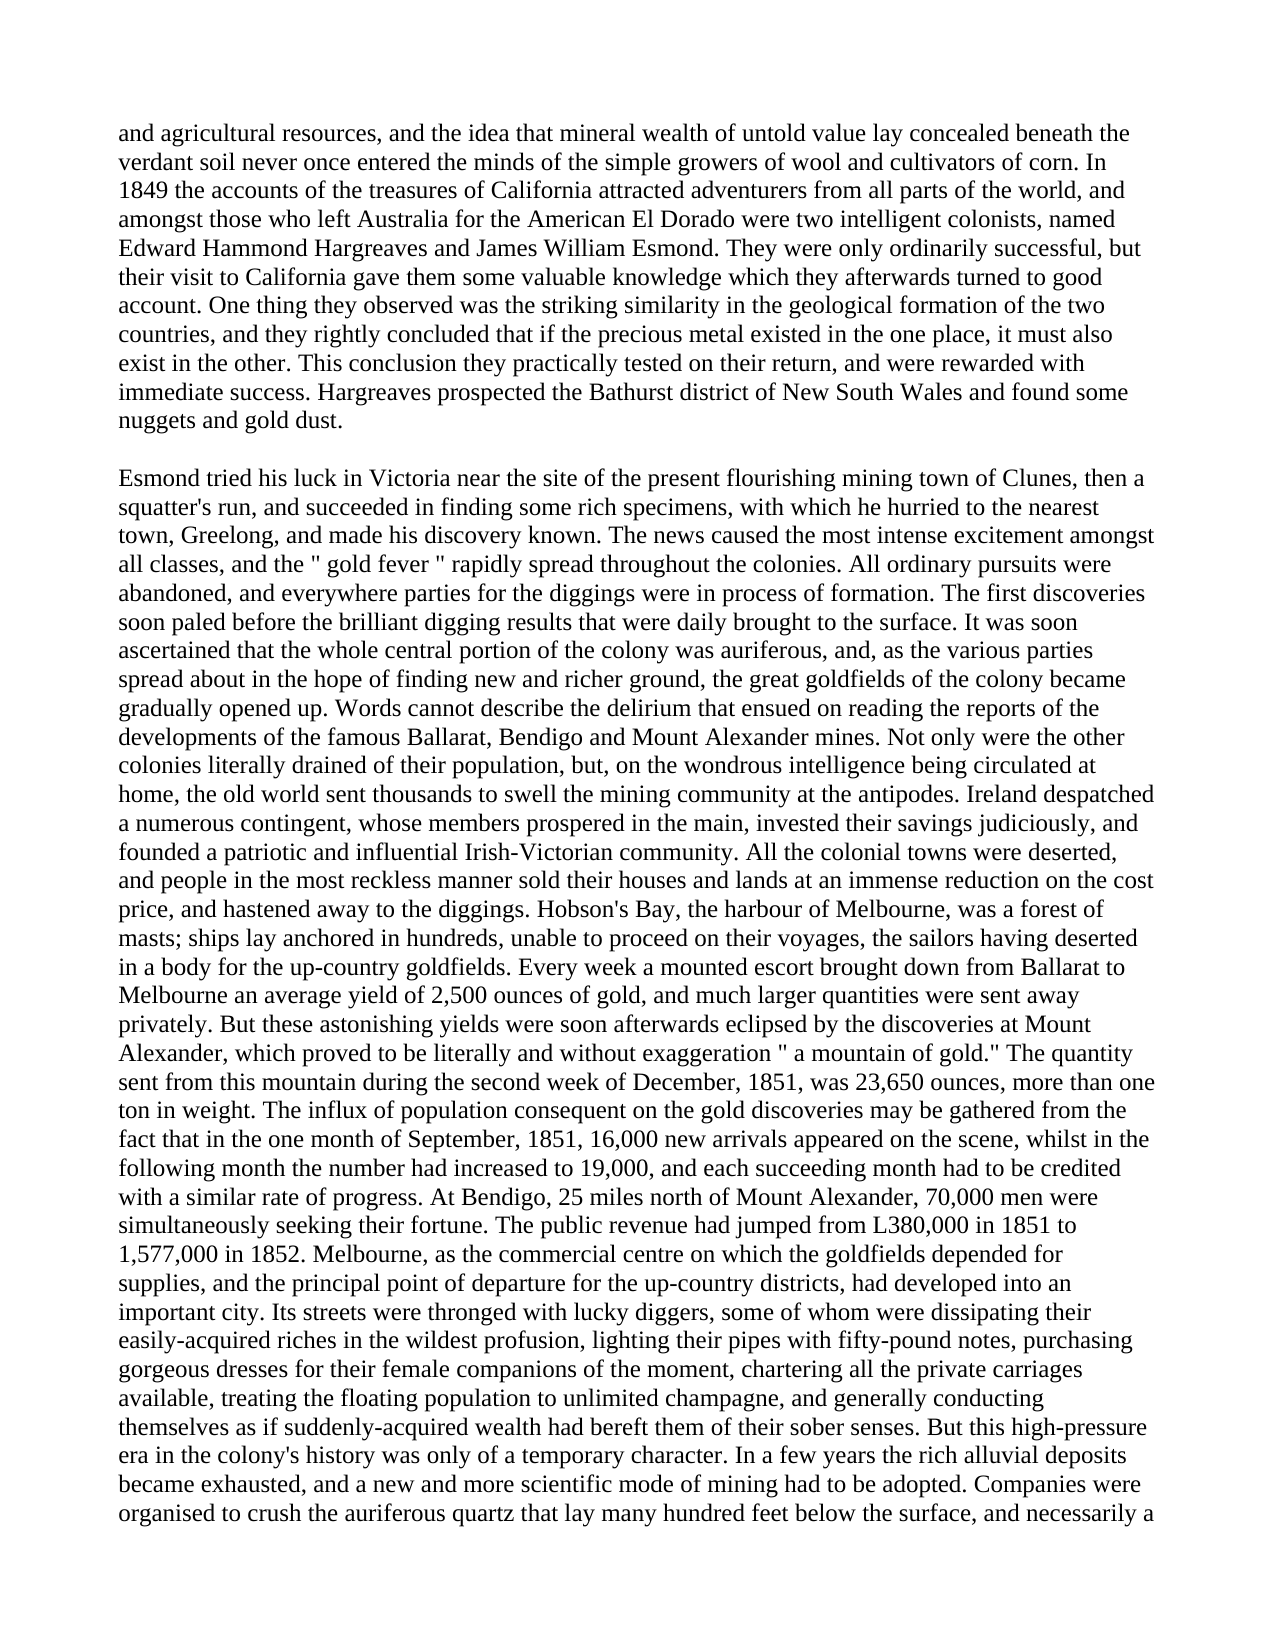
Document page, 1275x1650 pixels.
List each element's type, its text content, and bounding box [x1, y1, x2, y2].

text Esmond tried his luck in Victoria near the site of the present flourishing mining town of Clunes, then a squatter's run, and succeeded in finding some rich specimens, with which he hurried to the nearest town, Greelong, and made his discovery known. The news caused the most intense excitement amongst all classes, and the " gold fever " rapidly spread throughout the colonies. All ordinary pursuits were abandoned, and everywhere parties for the diggings were in process of formation. The first discoveries soon paled before the brilliant digging results that were daily brought to the surface. It was soon ascertained that the whole central portion of the colony was auriferous, and, as the various parties spread about in the hope of finding new and richer ground, the great goldfields of the colony became gradually opened up. Words cannot describe the delirium that ensued on reading the reports of the developments of the famous Ballarat, Bendigo and Mount Alexander mines. Not only were the other colonies literally drained of their population, but, on the wondrous intelligence being circulated at home, the old world sent thousands to swell the mining community at the antipodes. Ireland despatched a numerous contingent, whose members prospered in the main, invested their savings judiciously, and founded a patriotic and influential Irish-Victorian community. All the colonial towns were deserted, and people in the most reckless manner sold their houses and lands at an immense reduction on the cost price, and hastened away to the diggings. Hobson's Bay, the harbour of Melbourne, was a forest of masts; ships lay anchored in hundreds, unable to proceed on their voyages, the sailors having deserted in a body for the up-country goldfields. Every week a mounted escort brought down from Ballarat to Melbourne an average yield of 2,500 ounces of gold, and much larger quantities were sent away privately. But these astonishing yields were soon afterwards eclipsed by the discoveries at Mount Alexander, which proved to be literally and without exaggeration " a mountain of gold." The quantity sent from this mountain during the second week of December, 1851, was 23,650 ounces, more than one ton in weight. The influx of population consequent on the gold discoveries may be gathered from the fact that in the one month of September, 1851, 16,000 new arrivals appeared on the scene, whilst in the following month the number had increased to 19,000, and each succeeding month had to be credited with a similar rate of progress. At Bendigo, 25 miles north of Mount Alexander, 70,000 men were simultaneously seeking their fortune. The public revenue had jumped from L380,000 in 1851 to 1,577,000 in 1852. Melbourne, as the commercial centre on which the goldfields depended for supplies, and the principal point of departure for the up-country districts, had developed into an important city. Its streets were thronged with lucky diggers, some of whom were dissipating their easily-acquired riches in the wildest profusion, lighting their pipes with fifty-pound notes, purchasing gorgeous dresses for their female companions of the moment, chartering all the private carriages available, treating the floating population to unlimited champagne, and generally conducting themselves as if suddenly-acquired wealth had bereft them of their sober senses. But this high-pressure era in the colony's history was only of a temporary character. In a few years the rich alluvial deposits became exhausted, and a new and more scientific mode of mining had to be adopted. Companies were organised to crush the auriferous quartz that lay many hundred feet below the surface, and necessarily a [118, 463, 1157, 1527]
text and agricultural resources, and the idea that mineral wealth of untold value lay concealed beneath the verdant soil never once entered the minds of the simple growers of wool and cultivators of corn. In 1849 the accounts of the treasures of California attracted adventurers from all parts of the world, and amongst those who left Australia for the American El Dorado were two intelligent colonists, named Edward Hammond Hargreaves and James William Esmond. They were only ordinarily successful, but their visit to California gave them some valuable knowledge which they afterwards turned to good account. One thing they observed was the striking similarity in the geological formation of the two countries, and they rightly concluded that if the precious metal existed in the one place, it must also exist in the other. This conclusion they practically tested on their return, and were rewarded with immediate success. Hargreaves prospected the Bathurst district of New South Wales and found some nuggets and gold dust. [118, 118, 1157, 434]
